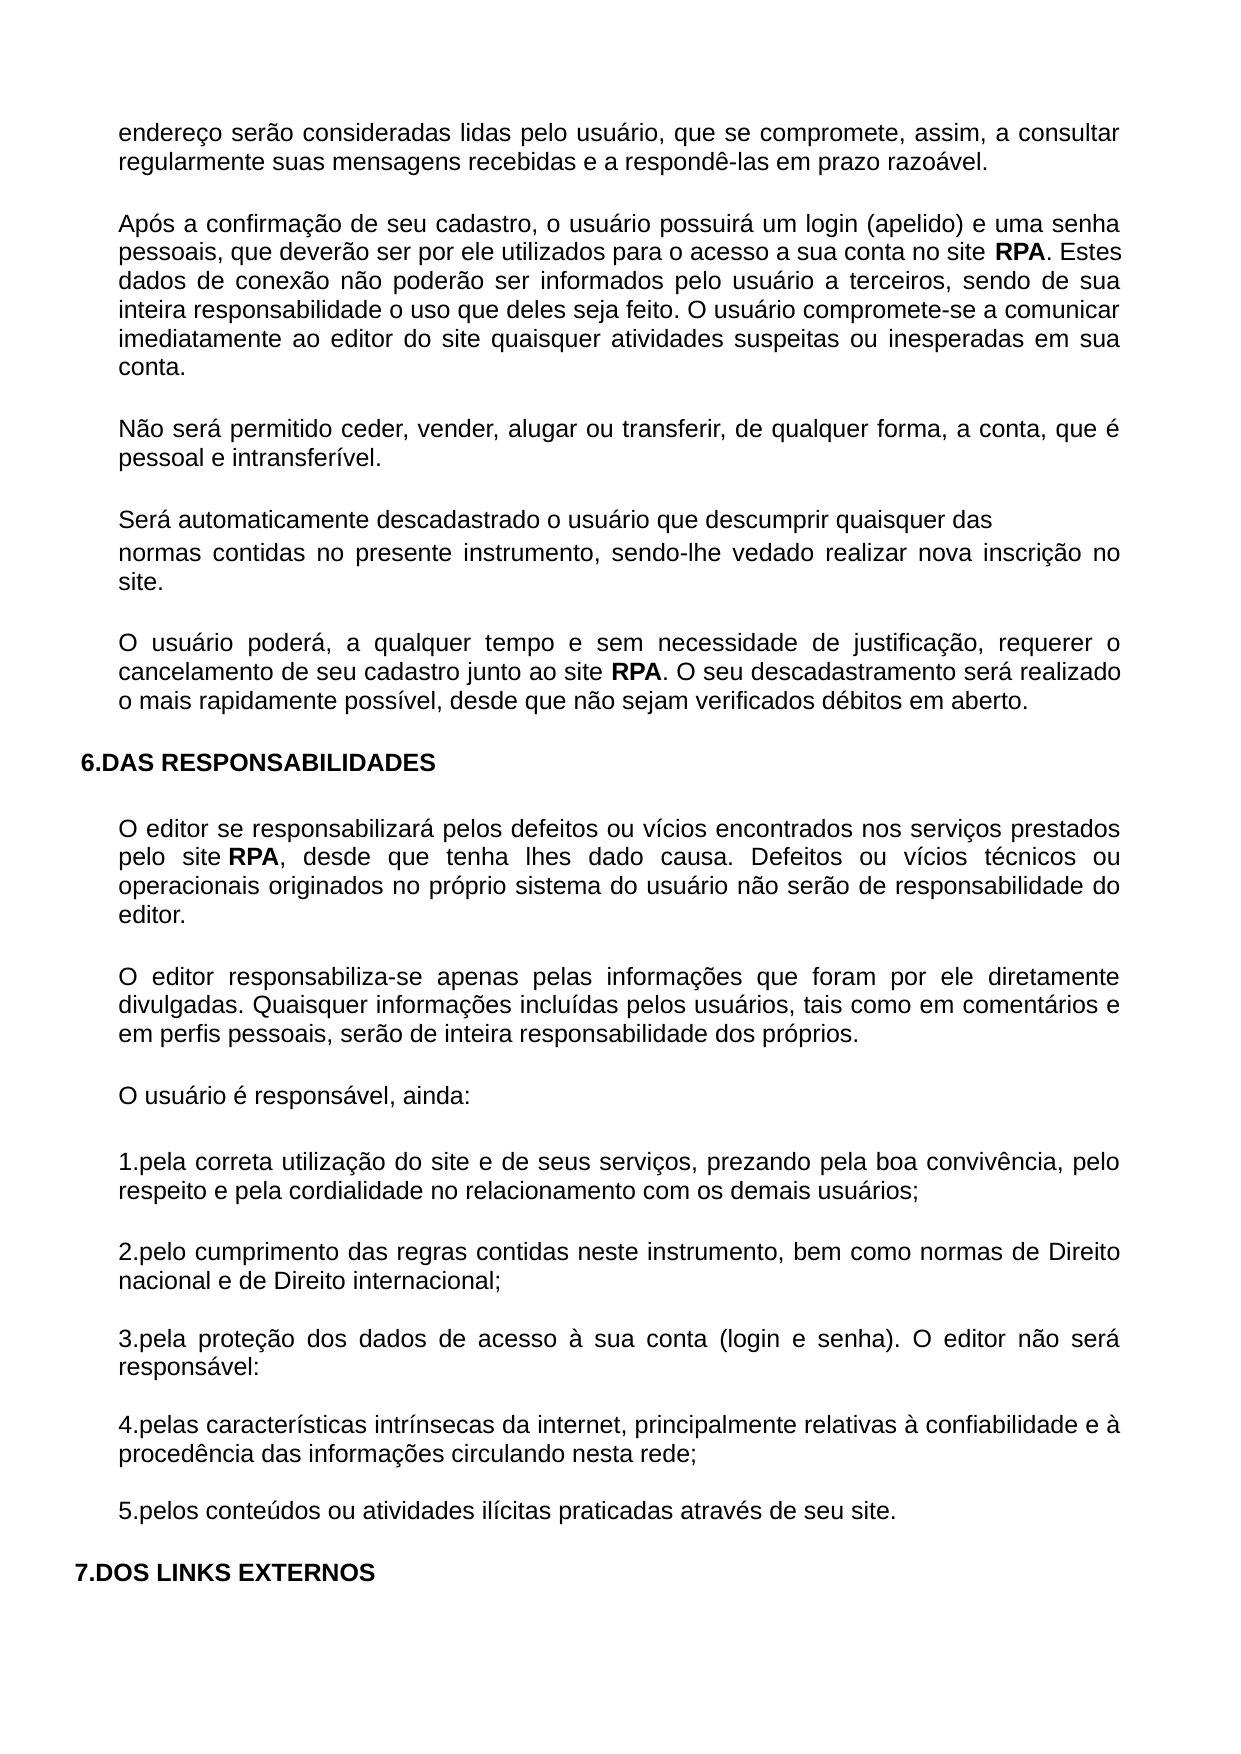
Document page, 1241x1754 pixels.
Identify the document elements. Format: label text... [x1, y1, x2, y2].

list Será automaticamente descadastrado o usuário que descumprir quaisquer das [118, 505, 1122, 533]
list DOS LINKS EXTERNOS [74, 1558, 1122, 1587]
list O editor se responsabilizará pelos defeitos ou vícios encontrados nos serviços prestados pelo site RPA, desde que tenha lhes dado causa. Defeitos ou vícios técnicos ou operacionais originados no próprio sistema do usuário não serão de responsabilidade do editor. [118, 813, 1122, 928]
list pelos conteúdos ou atividades ilícitas praticadas através de seu site. [118, 1496, 1122, 1525]
list Não será permitido ceder, vender, alugar ou transferir, de qualquer forma, a conta, que é pessoal e intransferível. [118, 414, 1122, 472]
list O usuário é responsável, ainda: [118, 1081, 1122, 1109]
list endereço serão consideradas lidas pelo usuário, que se compromete, assim, a consultar regularmente suas mensagens recebidas e a respondê-las em prazo razoável. [118, 118, 1122, 176]
list O editor responsabiliza-se apenas pelas informações que foram por ele diretamente divulgadas. Quaisquer informações incluídas pelos usuários, tais como em comentários e em perfis pessoais, serão de inteira responsabilidade dos próprios. [118, 962, 1122, 1048]
list Após a confirmação de seu cadastro, o usuário possuirá um login (apelido) e uma senha pessoais, que deverão ser por ele utilizados para o acesso a sua conta no site RPA. Estes dados de conexão não poderão ser informados pelo usuário a terceiros, sendo de sua inteira responsabilidade o uso que deles seja feito. O usuário compromete-se a comunicar imediatamente ao editor do site quaisquer atividades suspeitas ou inesperadas em sua conta. [118, 209, 1122, 381]
list normas contidas no presente instrumento, sendo-lhe vedado realizar nova inscrição no site. [118, 538, 1122, 595]
list pela proteção dos dados de acesso à sua conta (login e senha). O editor não será responsável: [118, 1324, 1122, 1381]
list pelo cumprimento das regras contidas neste instrumento, bem como normas de Direito nacional e de Direito internacional; [118, 1237, 1122, 1295]
list O usuário poderá, a qualquer tempo e sem necessidade de justificação, requerer o cancelamento de seu cadastro junto ao site RPA. O seu descadastramento será realizado o mais rapidamente possível, desde que não sejam verificados débitos em aberto. [118, 628, 1122, 714]
list pela correta utilização do site e de seus serviços, prezando pela boa convivência, pelo respeito e pela cordialidade no relacionamento com os demais usuários; [118, 1147, 1122, 1204]
list DAS RESPONSABILIDADES [81, 747, 1122, 776]
list pelas características intrínsecas da internet, principalmente relativas à confiabilidade e à procedência das informações circulando nesta rede; [118, 1410, 1122, 1467]
